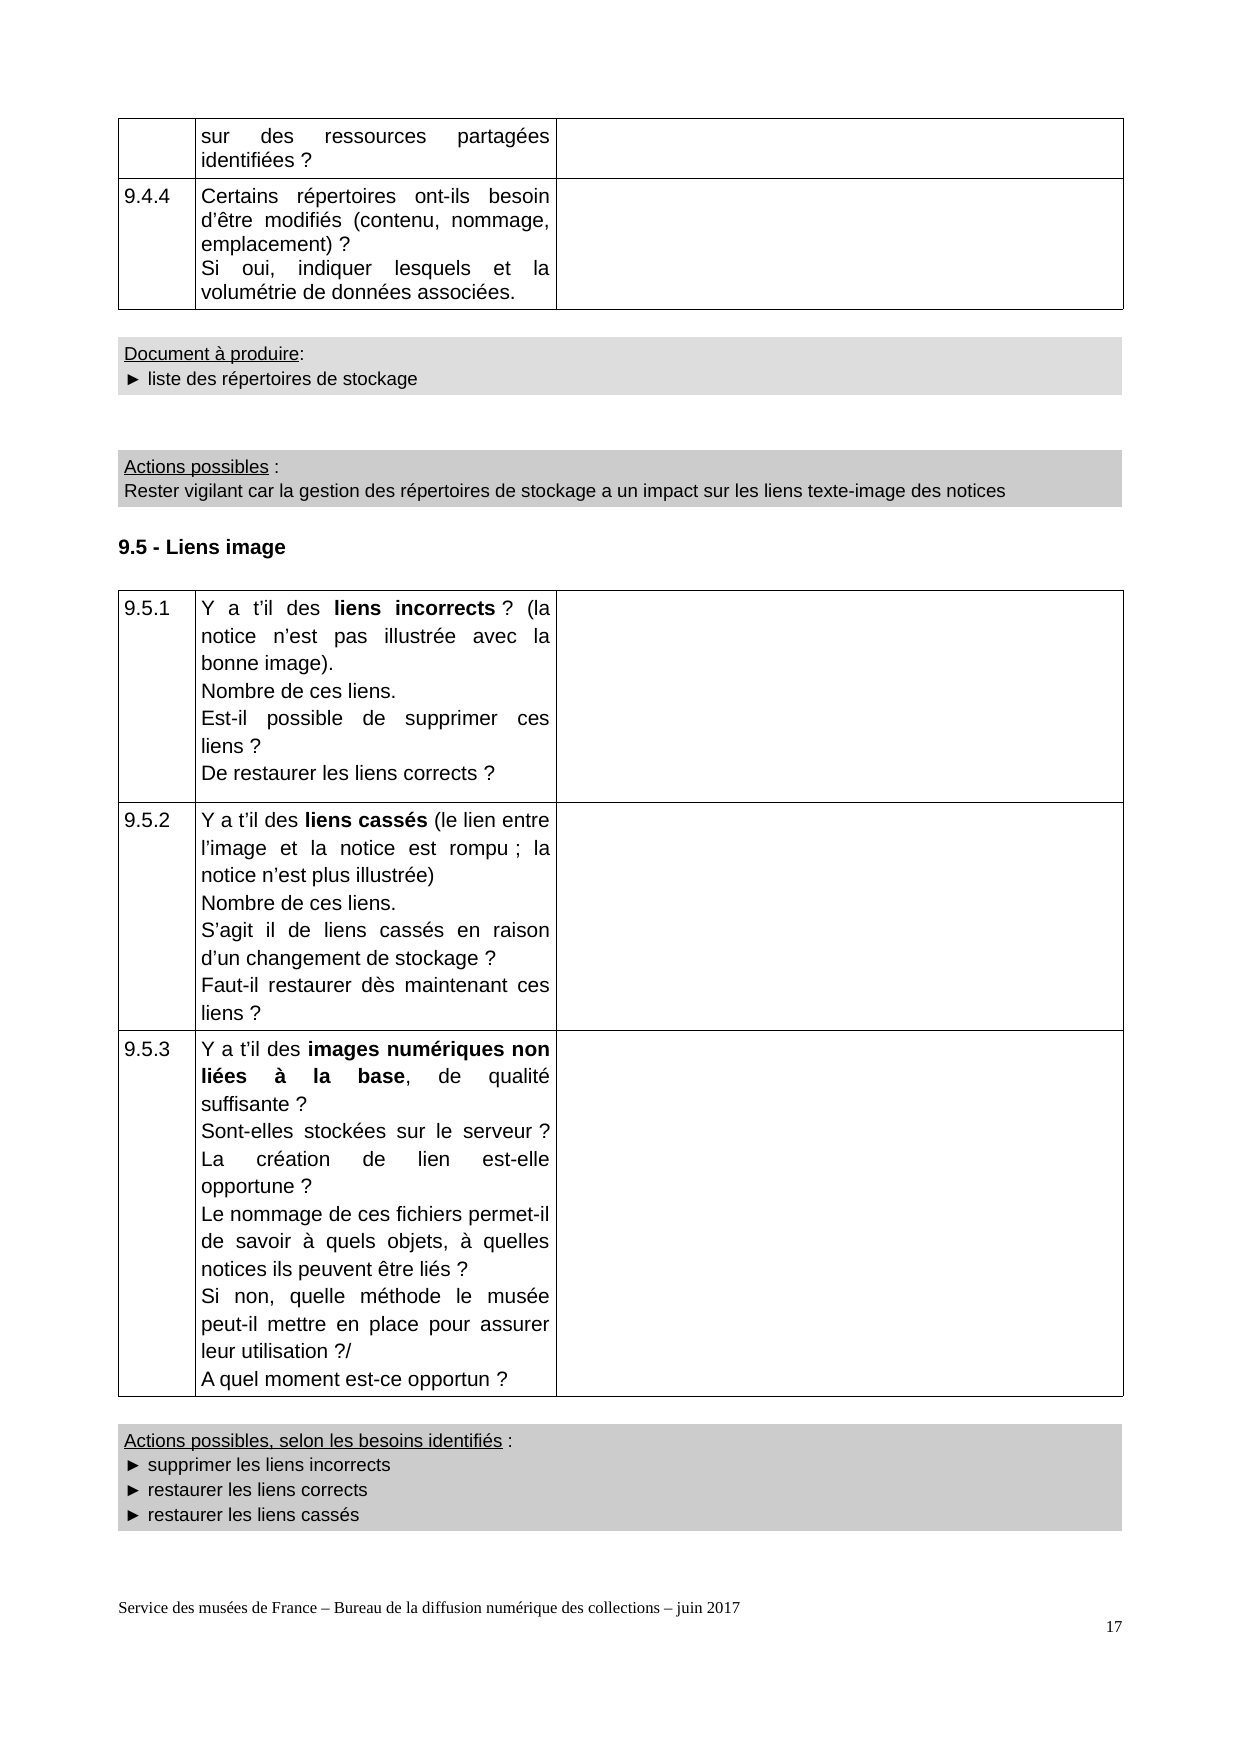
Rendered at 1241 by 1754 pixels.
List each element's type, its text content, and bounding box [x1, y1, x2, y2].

table_header Y a t’il des liens incorrects ? (la notice n’est pas illustrée avec la bonne image). Nombre de ces liens. Est-il possible de supprimer ces liens ? De restaurer les liens corrects ? [196, 591, 556, 802]
table_cell Y a t’il des liens cassés (le lien entre l’image et la notice est rompu ; la notice n’est plus illustrée) Nombre de ces liens. S’agit il de liens cassés en raison d’un changement de stockage ? Faut-il restaurer dès maintenant ces liens ? [196, 803, 556, 1030]
table_header Actions possibles, selon les besoins identifiés : ► supprimer les liens incorrects ► restaurer les liens corrects ► restaurer les liens cassés [118, 1424, 1122, 1531]
table_header Actions possibles : Rester vigilant car la gestion des répertoires de stockage a un impact sur les liens texte-image des notices [118, 450, 1122, 507]
table_header Document à produire: ► liste des répertoires de stockage [118, 337, 1122, 395]
table_cell [119, 119, 195, 178]
table_cell 9.4.4 [119, 179, 195, 309]
text 9.5 - Liens image [118, 535, 1122, 559]
table_header 9.5.1 [119, 591, 195, 802]
table_cell 9.5.2 [119, 803, 195, 1030]
table_cell [557, 1031, 1123, 1396]
table_cell 9.5.3 [119, 1031, 195, 1396]
table_cell [557, 803, 1123, 1030]
table_cell [557, 179, 1123, 309]
table_cell Y a t’il des images numériques non liées à la base, de qualité suffisante ? Sont-elles stockées sur le serveur ? La création de lien est-elle opportune ? Le nommage de ces fichiers permet-il de savoir à quels objets, à quelles notices ils peuvent être liés ? Si non, quelle méthode le musée peut-il mettre en place pour assurer leur utilisation ?/ A quel moment est-ce opportun ? [196, 1031, 556, 1396]
table_header [557, 591, 1123, 802]
table_cell sur des ressources partagées identifiées ? [196, 119, 556, 178]
table_cell [557, 119, 1123, 178]
table_cell Certains répertoires ont-ils besoin d’être modifiés (contenu, nommage, emplacement) ? Si oui, indiquer lesquels et la volumétrie de données associées. [196, 179, 556, 309]
